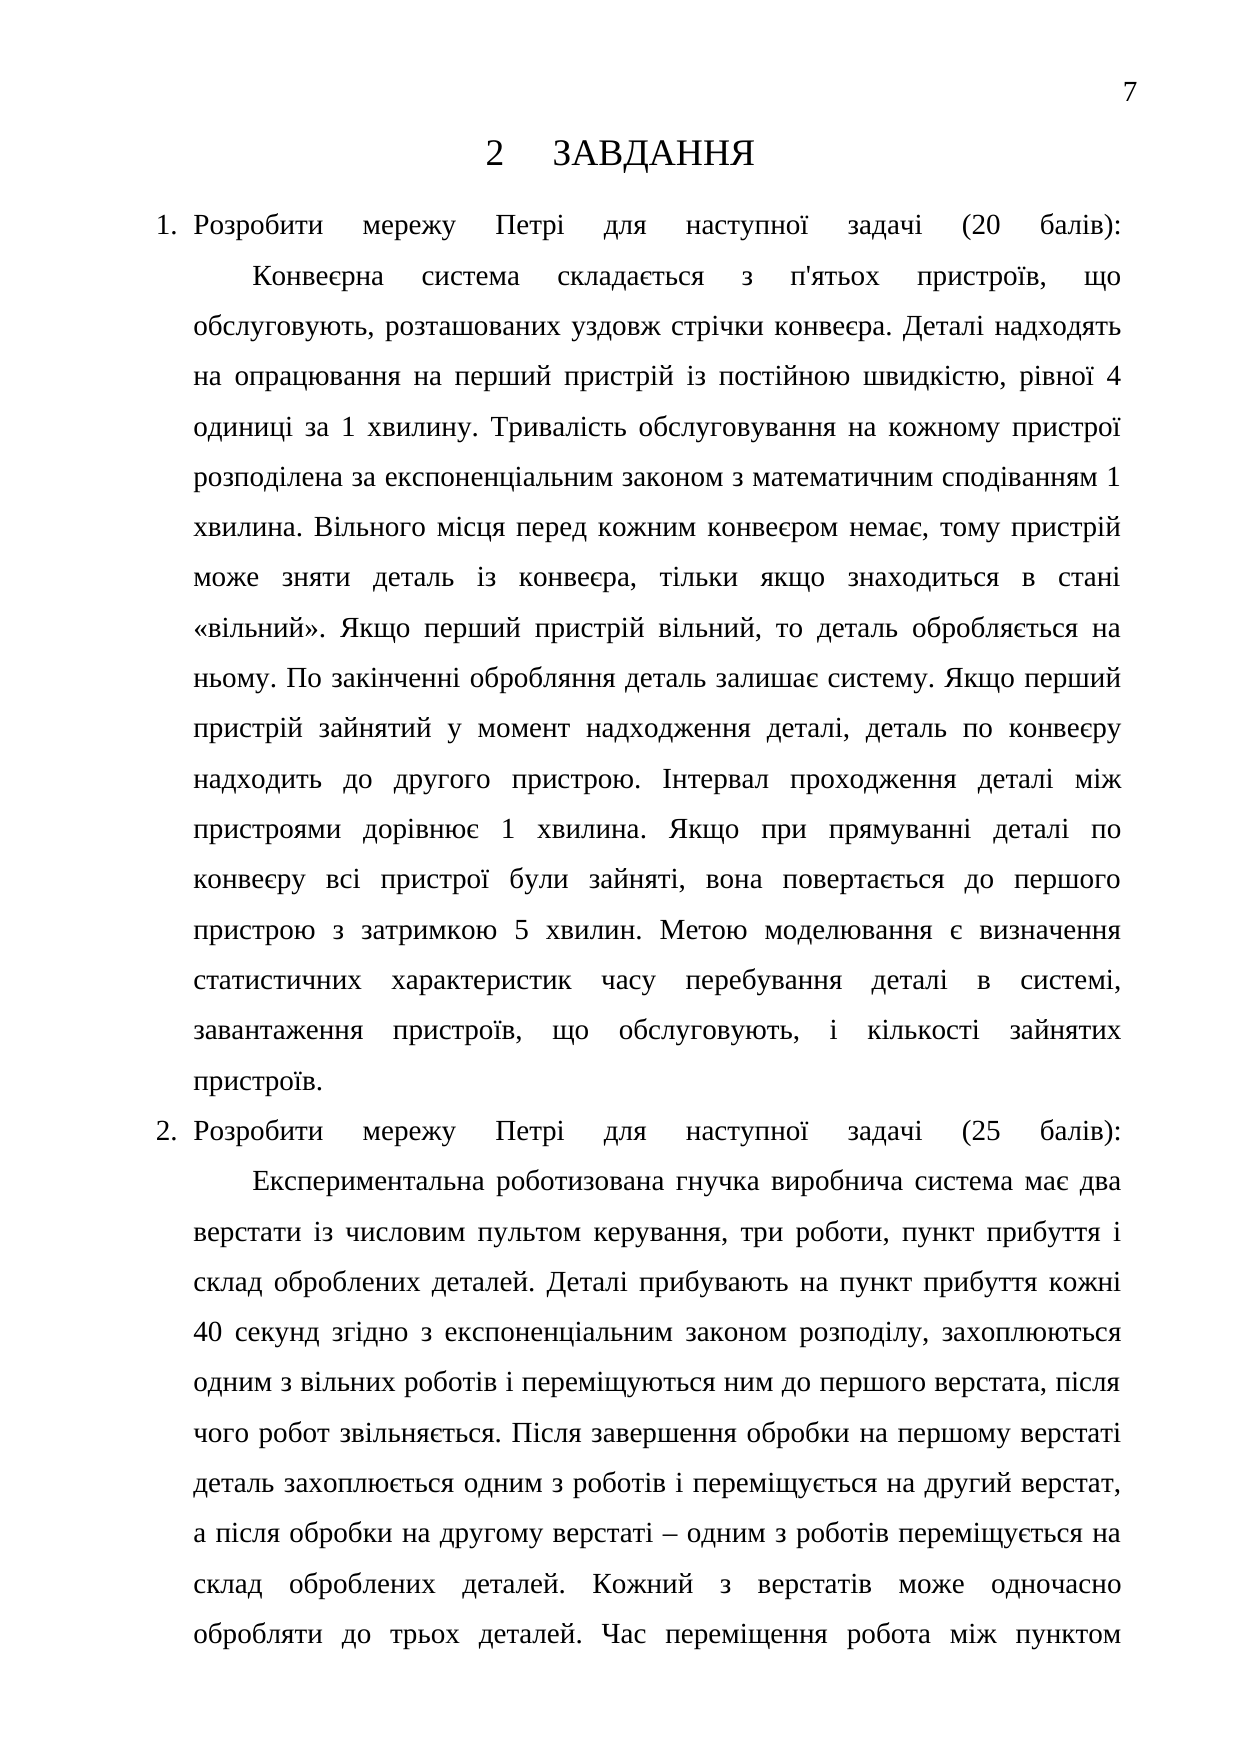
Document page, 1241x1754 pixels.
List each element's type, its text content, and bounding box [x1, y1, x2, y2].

list Розробити мережу Петрі для наступної задачі (20 балів): Конвеєрна система складається з п'ятьох пристроїв, що обслуговують, розташованих уздовж стрічки конвеєра. Деталі надходять на опрацювання на перший пристрій із постійною швидкістю, рівної 4 одиниці за 1 хвилину. Тривалість обслуговування на кожному пристрої розподілена за експоненціальним законом з математичним сподіванням 1 хвилина. Вільного місця перед кожним конвеєром немає, тому пристрій може зняти деталь із конвеєра, тільки якщо знаходиться в стані «вільний». Якщо перший пристрій вільний, то деталь обробляється на ньому. По закінченні обробляння деталь залишає систему. Якщо перший пристрій зайнятий у момент надходження деталі, деталь по конвеєру надходить до другого пристрою. Інтервал проходження деталі між пристроями дорівнює 1 хвилина. Якщо при прямуванні деталі по конвеєру всі пристрої були зайняті, вона повертається до першого пристрою з затримкою 5 хвилин. Метою моделювання є визначення статистичних характеристик часу перебування деталі в системі, завантаження пристроїв, що обслуговують, і кількості зайнятих пристроїв. [156, 207, 1122, 1096]
subtitle Завдання [118, 130, 1122, 173]
list Розробити мережу Петрі для наступної задачі (25 балів): Експериментальна роботизована гнучка виробнича система має два верстати із числовим пультом керування, три роботи, пункт прибуття і склад оброблених деталей. Деталі прибувають на пункт прибуття кожні 40 секунд згідно з експоненціальним законом розподілу, захоплюються одним з вільних роботів і переміщуються ним до першого верстата, після чого робот звільняється. Після завершення обробки на першому верстаті деталь захоплюється одним з роботів і переміщується на другий верстат, а після обробки на другому верстаті – одним з роботів переміщується на склад оброблених деталей. Кожний з верстатів може одночасно обробляти до трьох деталей. Час переміщення робота між пунктом [156, 1113, 1122, 1650]
